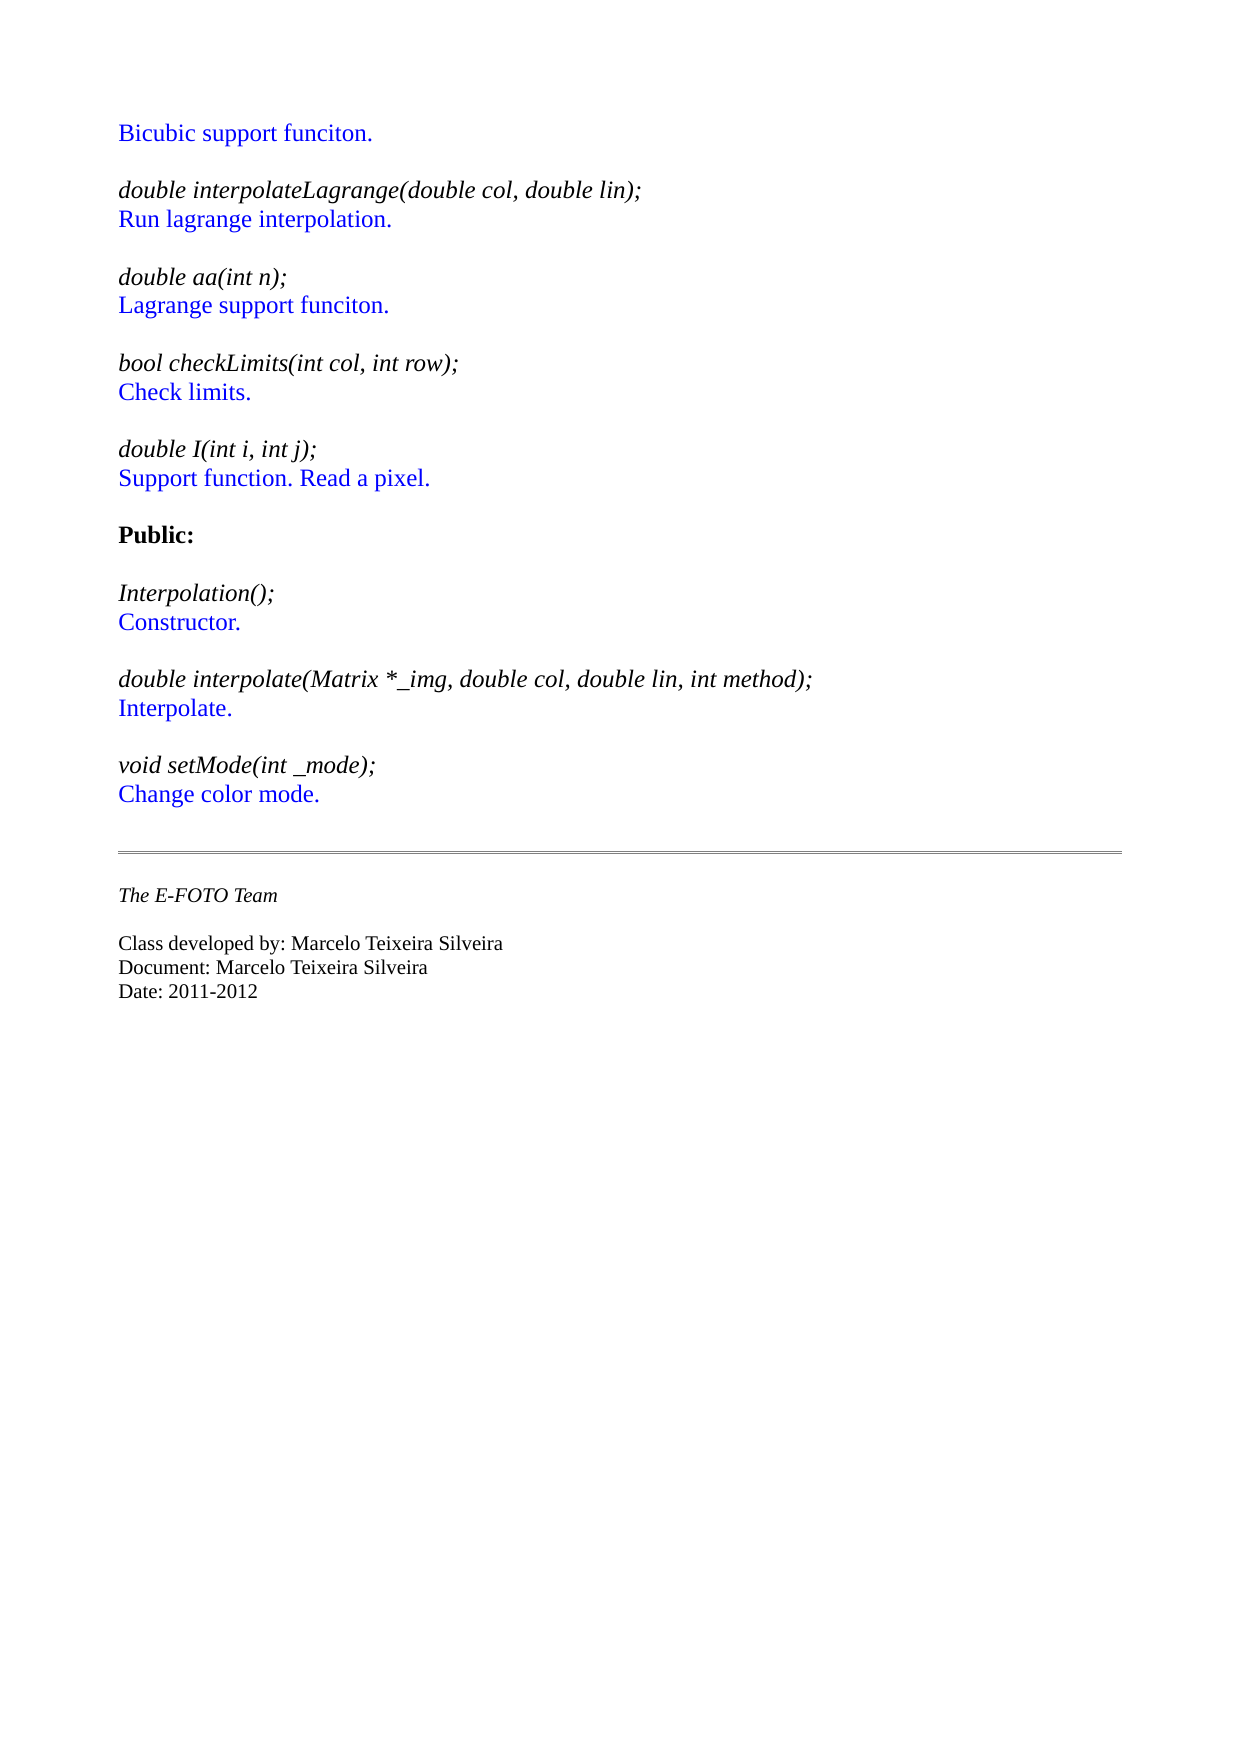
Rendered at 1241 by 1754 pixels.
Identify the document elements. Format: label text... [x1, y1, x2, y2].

text Interpolation(); [118, 578, 1122, 607]
text Bicubic support funciton. [118, 118, 1122, 147]
text Support function. Read a pixel. [118, 463, 1122, 492]
text Document: Marcelo Teixeira Silveira [118, 955, 1122, 979]
text Run lagrange interpolation. [118, 204, 1122, 233]
text Public: [118, 521, 1122, 549]
text bool checkLimits(int col, int row); [118, 348, 1122, 377]
text double interpolate(Matrix *_img, double col, double lin, int method); [118, 664, 1122, 693]
text Interpolate. [118, 693, 1122, 722]
text void setMode(int _mode); [118, 751, 1122, 779]
text The E-FOTO Team [118, 883, 1122, 907]
text double aa(int n); [118, 262, 1122, 291]
text Constructor. [118, 607, 1122, 636]
text Lagrange support funciton. [118, 291, 1122, 319]
text Class developed by: Marcelo Teixeira Silveira [118, 931, 1122, 955]
text double I(int i, int j); [118, 434, 1122, 463]
text double interpolateLagrange(double col, double lin); [118, 176, 1122, 204]
text Check limits. [118, 377, 1122, 406]
text Change color mode. [118, 779, 1122, 808]
text Date: 2011-2012 [118, 979, 1122, 1003]
